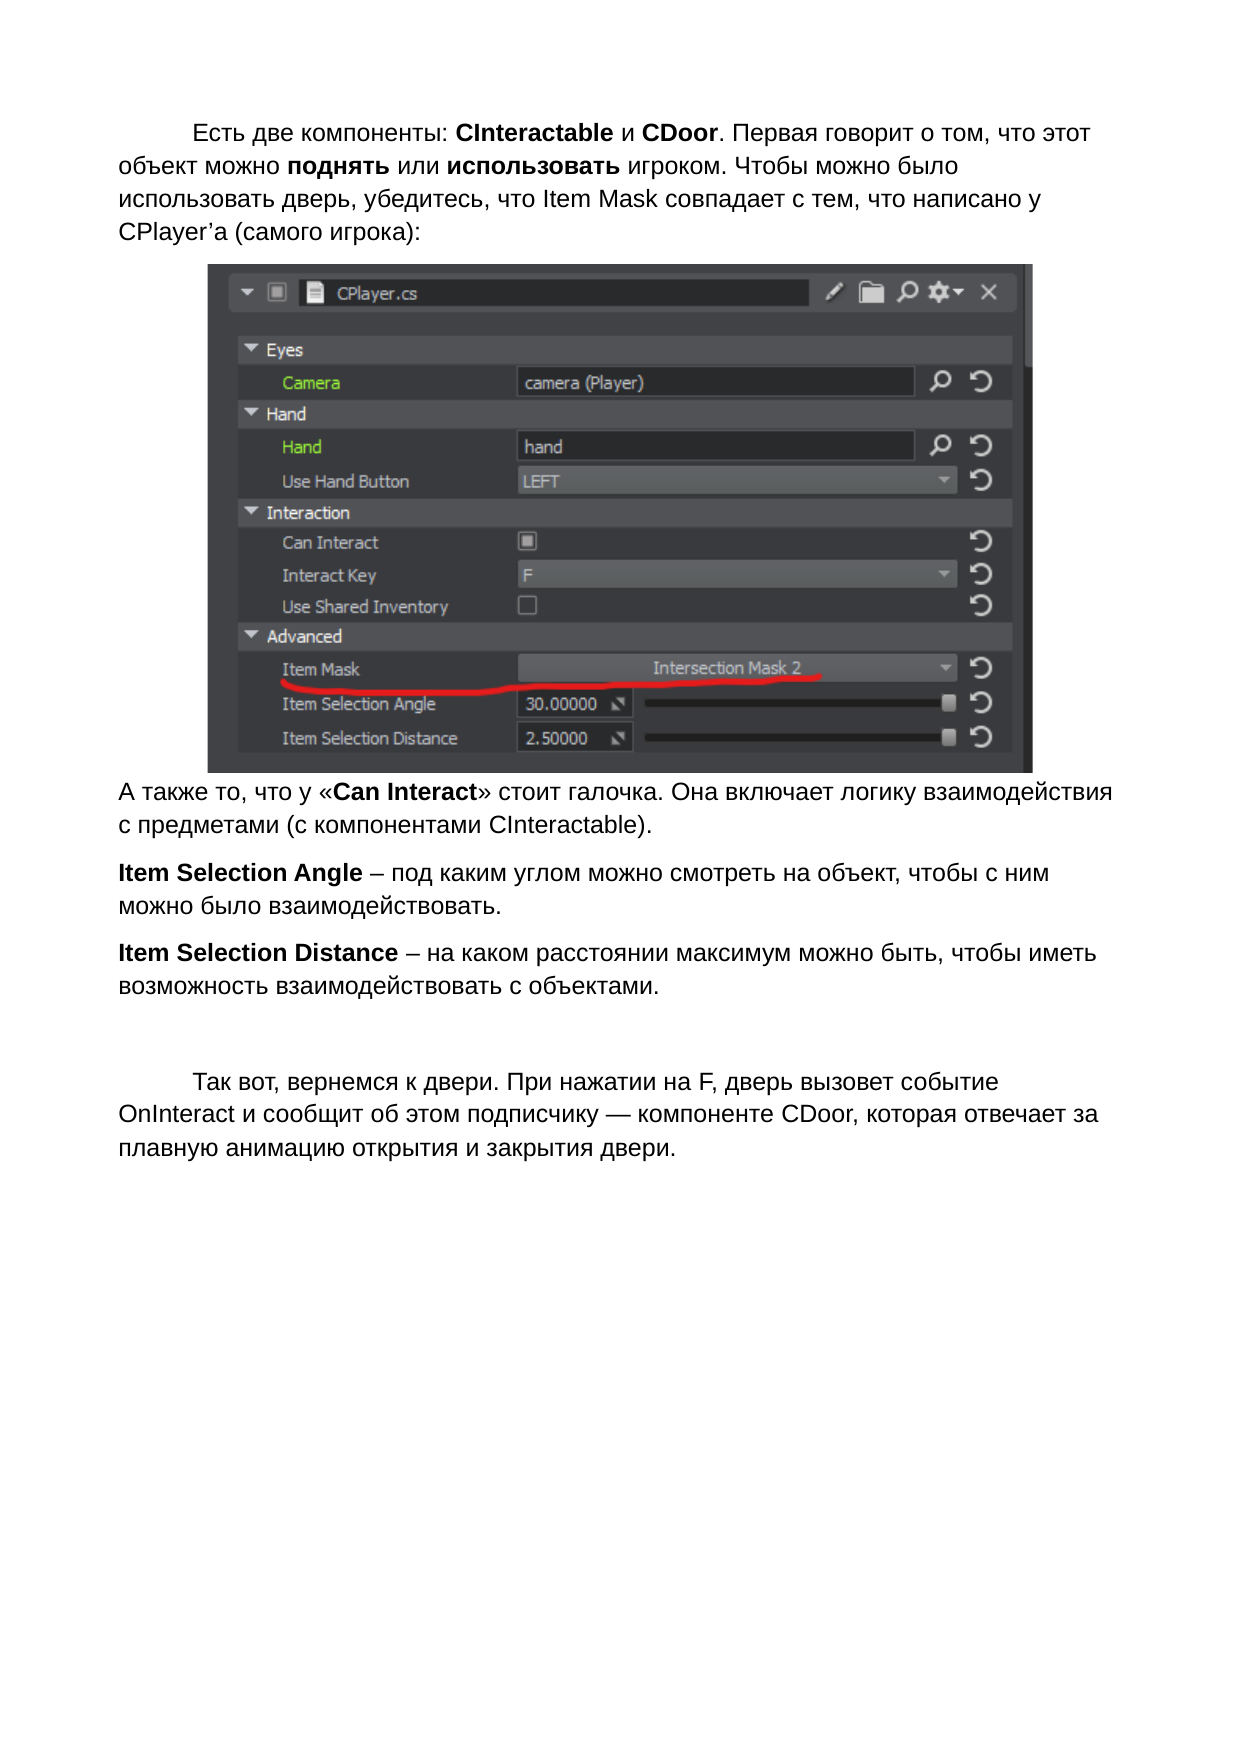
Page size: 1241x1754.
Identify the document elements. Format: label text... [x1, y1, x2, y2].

text Item Selection Distance – на каком расстоянии максимум можно быть, чтобы иметь возможность взаимодействовать с объектами. [118, 938, 1122, 1000]
text Так вот, вернемся к двери. При нажатии на F, дверь вызовет событие OnInteract и сообщит об этом подписчику — компоненте CDoor, которая отвечает за плавную анимацию открытия и закрытия двери. [118, 1066, 1122, 1161]
picture [207, 264, 1033, 773]
text Есть две компоненты: CInteractable и CDoor. Первая говорит о том, что этот объект можно поднять или использовать игроком. Чтобы можно было использовать дверь, убедитесь, что Item Mask совпадает с тем, что написано у CPlayer’а (самого игрока): [118, 118, 1122, 246]
text А также то, что у «Can Interact» стоит галочка. Она включает логику взаимодействия с предметами (с компонентами CInteractable). [118, 265, 1122, 839]
text Item Selection Angle – под каким углом можно смотреть на объект, чтобы с ним можно было взаимодействовать. [118, 858, 1122, 919]
